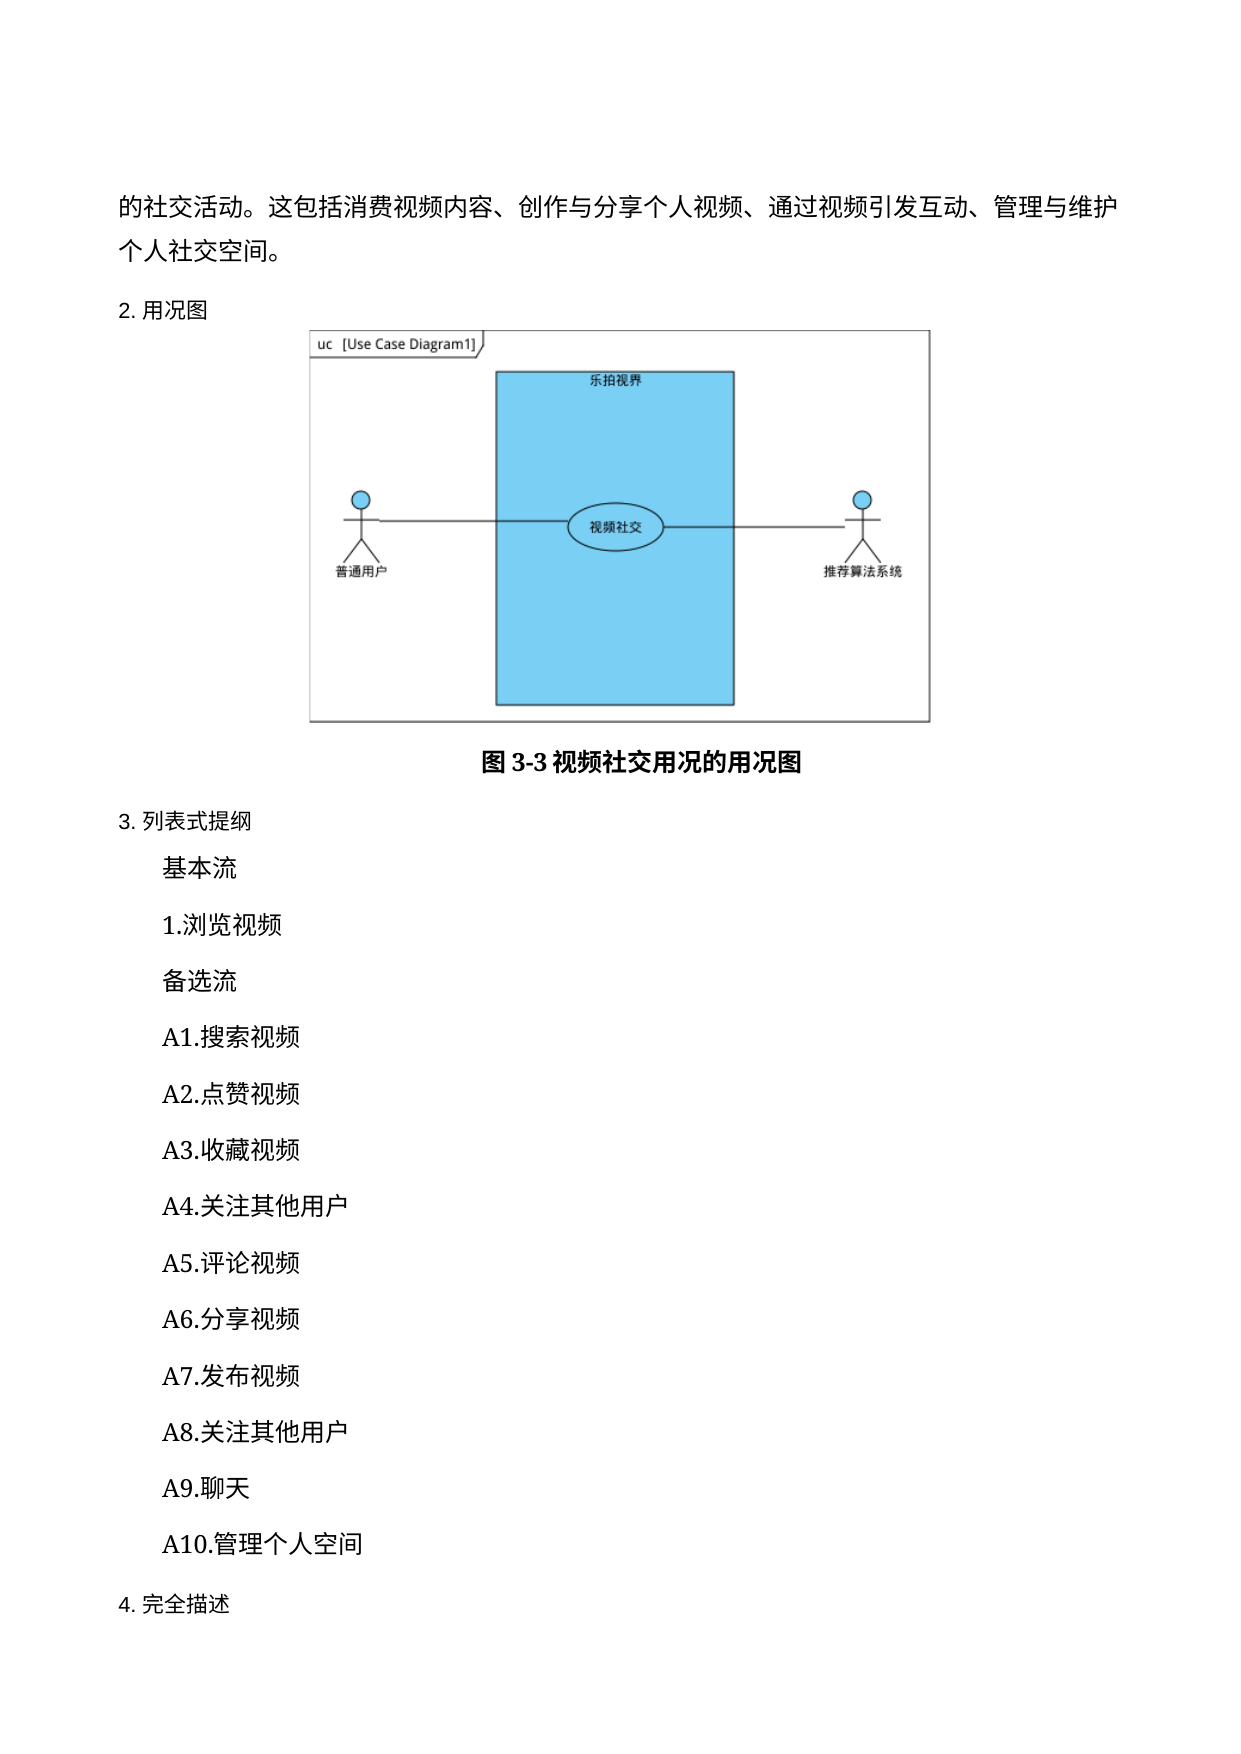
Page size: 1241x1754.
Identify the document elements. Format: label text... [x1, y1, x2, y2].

text 备选流 [118, 961, 1122, 998]
text 基本流 [118, 849, 1122, 885]
text 1.浏览视频 [118, 905, 1122, 941]
text A2.点赞视频 [118, 1074, 1122, 1110]
text A3.收藏视频 [118, 1131, 1122, 1167]
subtitle 列表式提纲 [118, 804, 1122, 836]
subtitle 完全描述 [118, 1587, 1122, 1618]
text A1.搜索视频 [118, 1018, 1122, 1054]
text A7.发布视频 [118, 1356, 1122, 1392]
text A5.评论视频 [118, 1243, 1122, 1279]
picture [309, 330, 931, 723]
text A6.分享视频 [118, 1299, 1122, 1336]
text 图3-3视频社交用况的用况图 [118, 337, 1122, 779]
text A10.管理个人空间 [118, 1525, 1122, 1561]
text A8.关注其他用户 [118, 1412, 1122, 1448]
text A9.聊天 [118, 1469, 1122, 1505]
text 的社交活动。这包括消费视频内容、创作与分享个人视频、通过视频引发互动、管理与维护个人社交空间。 [118, 188, 1122, 267]
text A4.关注其他用户 [118, 1187, 1122, 1223]
subtitle 用况图 [118, 293, 1122, 324]
